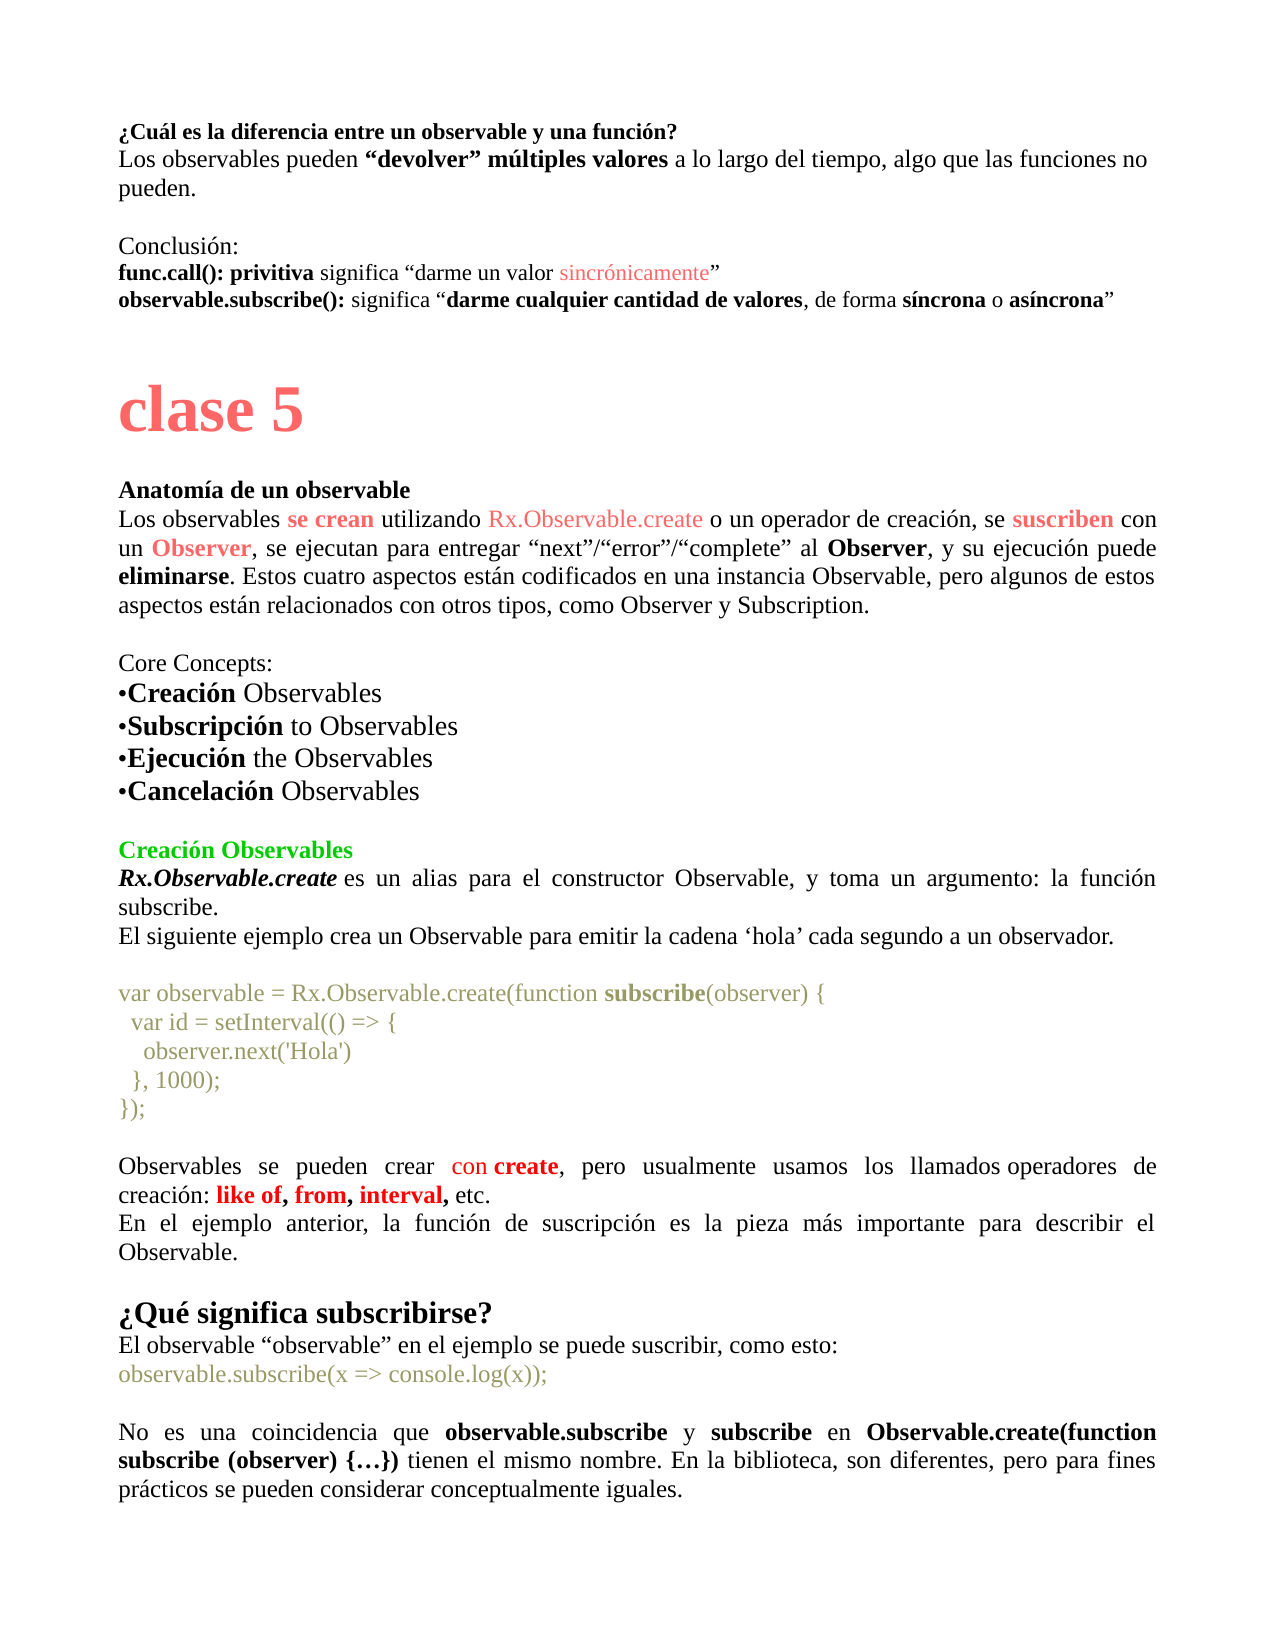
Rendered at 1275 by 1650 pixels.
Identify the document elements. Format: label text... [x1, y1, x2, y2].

text clase 5 [118, 370, 1157, 446]
text observable.subscribe(x => console.log(x)); [118, 1359, 1157, 1388]
text Rx.Observable.create es un alias para el constructor Observable, y toma un argumento: la función subscribe. [118, 863, 1157, 921]
text Observables se pueden crear con create, pero usualmente usamos los llamados operadores de creación: like of, from, interval, etc. [118, 1151, 1157, 1208]
text El siguiente ejemplo crea un Observable para emitir la cadena ‘hola’ cada segundo a un observador. [118, 921, 1157, 950]
text El observable “observable” en el ejemplo se puede suscribir, como esto: [118, 1331, 1157, 1359]
list Creación Observables [118, 676, 1157, 709]
text Los observables pueden “devolver” múltiples valores a lo largo del tiempo, algo que las funciones no pueden. [118, 144, 1157, 202]
list Cancelación Observables [118, 773, 1157, 806]
text Anatomía de un observable [118, 475, 1157, 504]
text ¿Cuál es la diferencia entre un observable y una función? [118, 118, 1157, 144]
text var id = setInterval(() => { [118, 1007, 1157, 1036]
text Conclusión: [118, 231, 1157, 259]
text }, 1000); [118, 1065, 1157, 1093]
text ¿Qué significa subscribirse? [118, 1295, 1157, 1331]
text }); [118, 1093, 1157, 1122]
text observer.next('Hola') [118, 1036, 1157, 1065]
text No es una coincidencia que observable.subscribe y subscribe en Observable.create(function subscribe (observer) {…}) tienen el mismo nombre. En la biblioteca, son diferentes, pero para fines prácticos se pueden considerar conceptualmente iguales. [118, 1417, 1157, 1503]
text Creación Observables [118, 835, 1157, 863]
text Core Concepts: [118, 648, 1157, 676]
text func.call(): privitiva significa “darme un valor sincrónicamente” observable.subscribe(): significa “darme cualquier cantidad de valores, de forma síncrona o asíncrona” [118, 259, 1157, 312]
text Los observables se crean utilizando Rx.Observable.create o un operador de creación, se suscriben con un Observer, se ejecutan para entregar “next”/“error”/“complete” al Observer, y su ejecución puede eliminarse. Estos cuatro aspectos están codificados en una instancia Observable, pero algunos de estos aspectos están relacionados con otros tipos, como Observer y Subscription. [118, 504, 1157, 619]
list Subscripción to Observables [118, 709, 1157, 741]
list Ejecución the Observables [118, 741, 1157, 773]
text En el ejemplo anterior, la función de suscripción es la pieza más importante para describir el Observable. [118, 1208, 1157, 1266]
text var observable = Rx.Observable.create(function subscribe(observer) { [118, 978, 1157, 1007]
